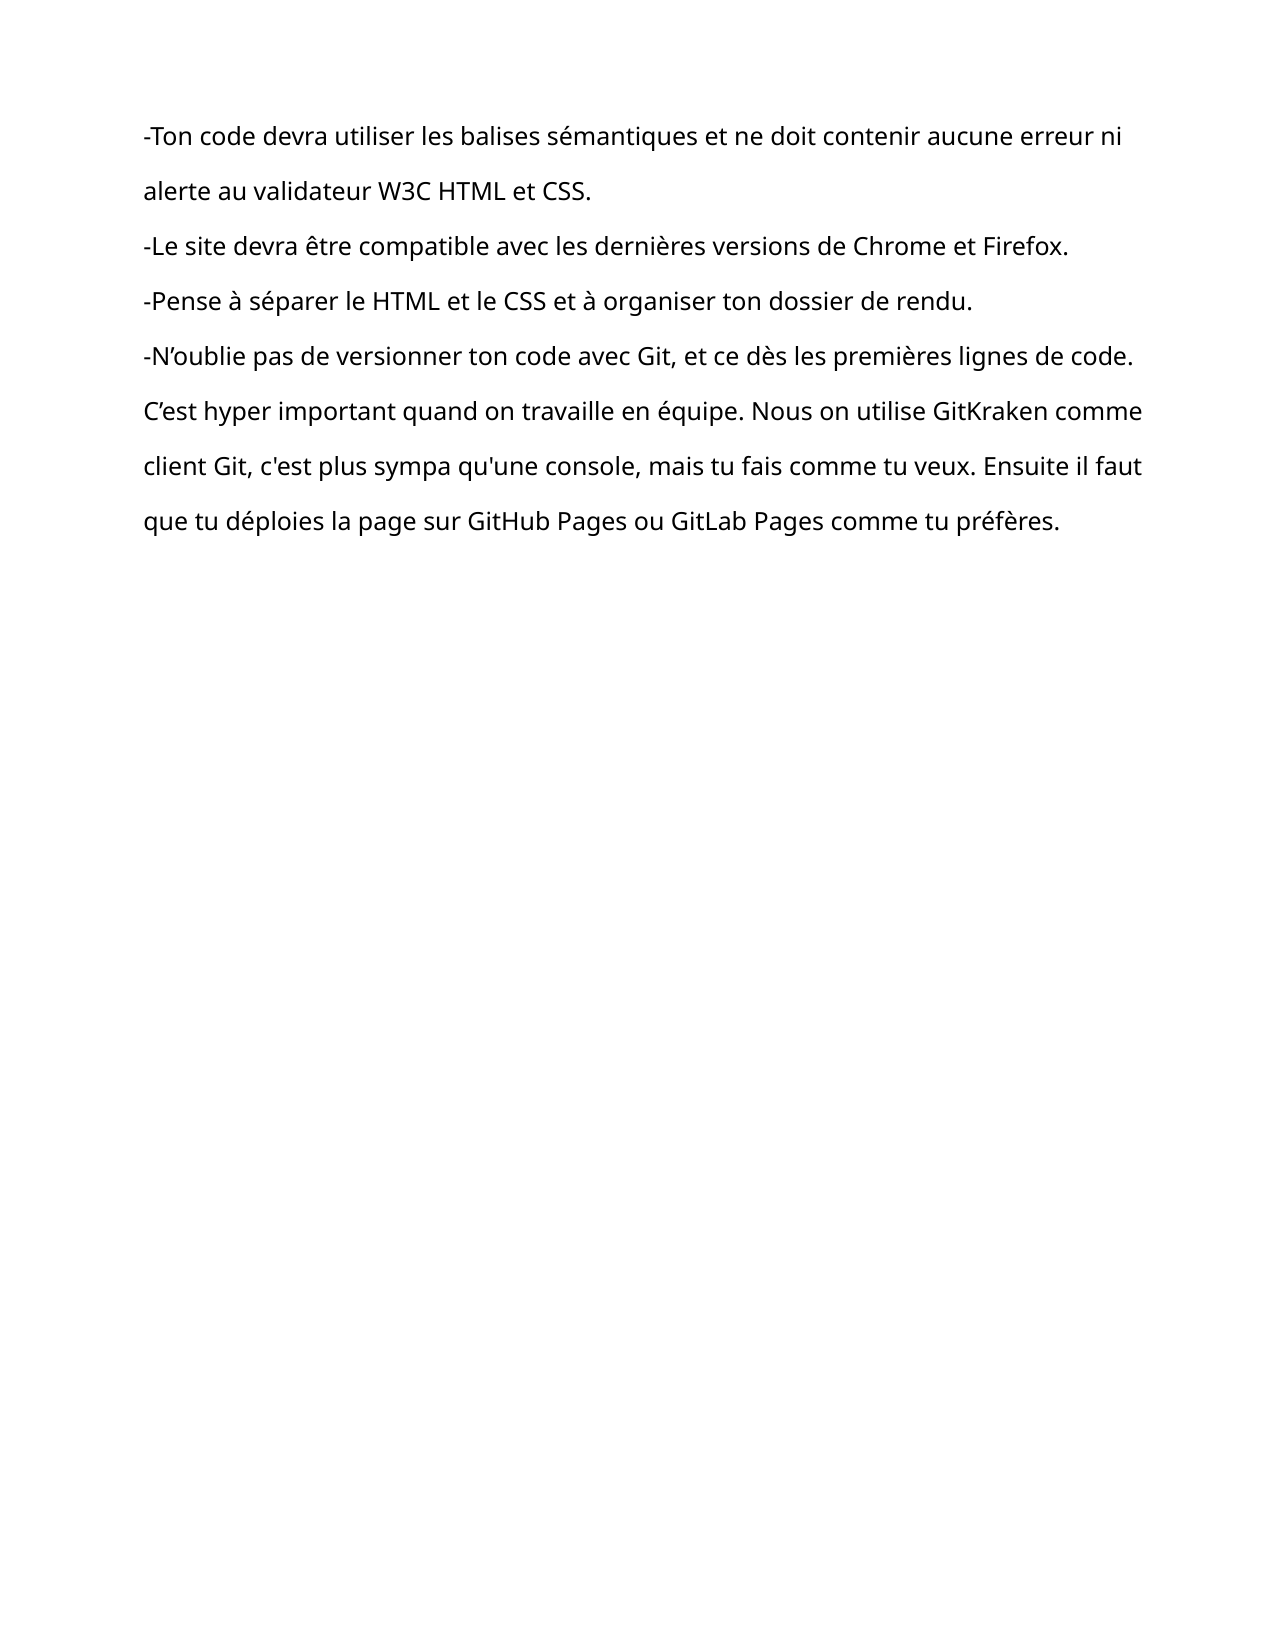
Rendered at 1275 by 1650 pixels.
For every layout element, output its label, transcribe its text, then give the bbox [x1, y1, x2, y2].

list -Ton code devra utiliser les balises sémantiques et ne doit contenir aucune erreur ni alerte au validateur W3C HTML et CSS. [118, 118, 1157, 207]
list -Pense à séparer le HTML et le CSS et à organiser ton dossier de rendu. [118, 283, 1157, 317]
list -N’oublie pas de versionner ton code avec Git, et ce dès les premières lignes de code. C’est hyper important quand on travaille en équipe. Nous on utilise GitKraken comme client Git, c'est plus sympa qu'une console, mais tu fais comme tu veux. Ensuite il faut que tu déploies la page sur GitHub Pages ou GitLab Pages comme tu préfères. [118, 338, 1157, 538]
list -Le site devra être compatible avec les dernières versions de Chrome et Firefox. [118, 228, 1157, 262]
